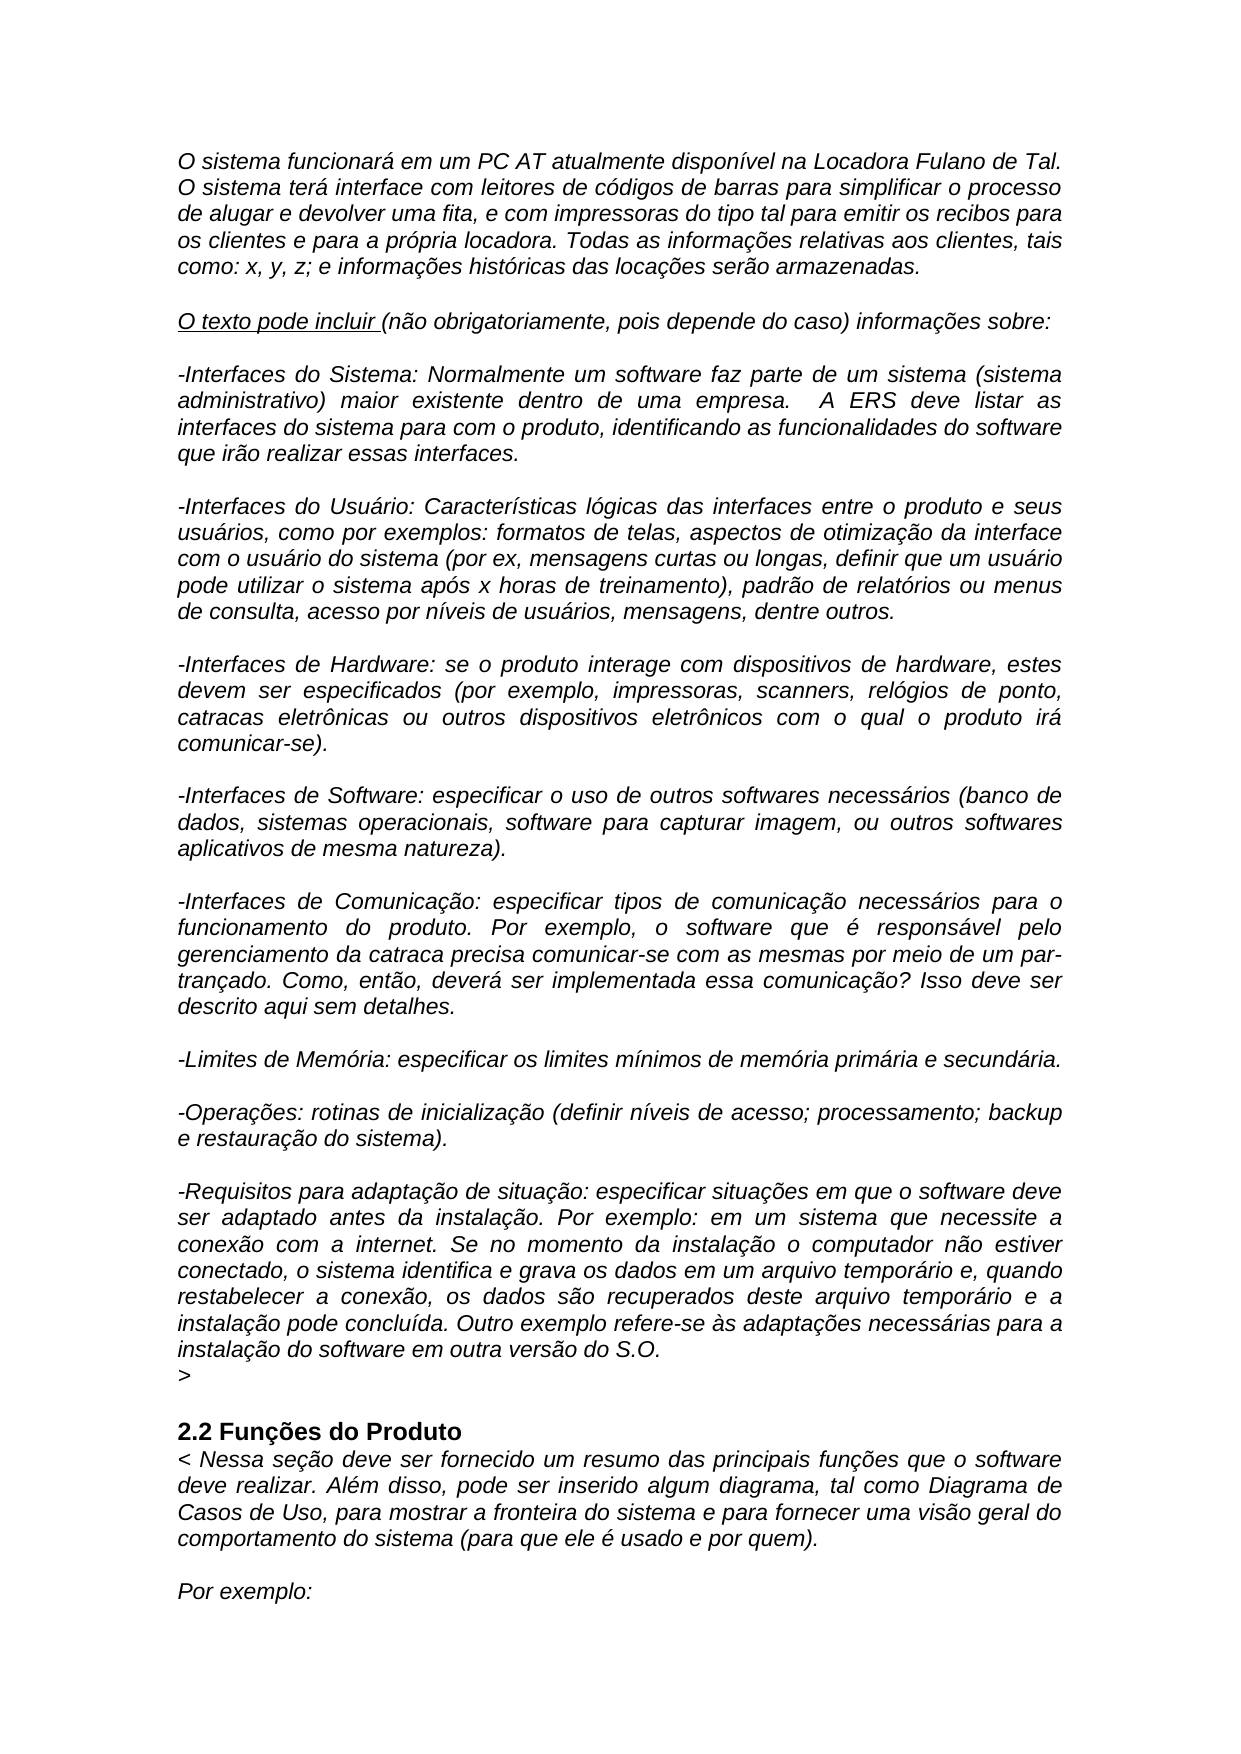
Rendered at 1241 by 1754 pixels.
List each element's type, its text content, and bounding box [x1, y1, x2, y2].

text -Operações: rotinas de inicialização (definir níveis de acesso; processamento; backup e restauração do sistema). [177, 1099, 1063, 1151]
text O sistema funcionará em um PC AT atualmente disponível na Locadora Fulano de Tal. O sistema terá interface com leitores de códigos de barras para simplificar o processo de alugar e devolver uma fita, e com impressoras do tipo tal para emitir os recibos para os clientes e para a própria locadora. Todas as informações relativas aos clientes, tais como: x, y, z; e informações históricas das locações serão armazenadas. [177, 148, 1063, 279]
text -Interfaces do Sistema: Normalmente um software faz parte de um sistema (sistema administrativo) maior existente dentro de uma empresa. A ERS deve listar as interfaces do sistema para com o produto, identificando as funcionalidades do software que irão realizar essas interfaces. [177, 361, 1063, 466]
text -Limites de Memória: especificar os limites mínimos de memória primária e secundária. [177, 1046, 1063, 1072]
text 2.2 Funções do Produto [177, 1417, 1063, 1446]
text < Nessa seção deve ser fornecido um resumo das principais funções que o software deve realizar. Além disso, pode ser inserido algum diagrama, tal como Diagrama de Casos de Uso, para mostrar a fronteira do sistema e para fornecer uma visão geral do comportamento do sistema (para que ele é usado e por quem). [177, 1446, 1063, 1552]
text -Interfaces de Comunicação: especificar tipos de comunicação necessários para o funcionamento do produto. Por exemplo, o software que é responsável pelo gerenciamento da catraca precisa comunicar-se com as mesmas por meio de um par-trançado. Como, então, deverá ser implementada essa comunicação? Isso deve ser descrito aqui sem detalhes. [177, 888, 1063, 1020]
text O texto pode incluir (não obrigatoriamente, pois depende do caso) informações sobre: [177, 308, 1063, 334]
text -Interfaces de Hardware: se o produto interage com dispositivos de hardware, estes devem ser especificados (por exemplo, impressoras, scanners, relógios de ponto, catracas eletrônicas ou outros dispositivos eletrônicos com o qual o produto irá comunicar-se). [177, 651, 1063, 756]
text Por exemplo: [177, 1578, 1063, 1604]
text -Interfaces de Software: especificar o uso de outros softwares necessários (banco de dados, sistemas operacionais, software para capturar imagem, ou outros softwares aplicativos de mesma natureza). [177, 782, 1063, 862]
text > [177, 1362, 1063, 1389]
text -Requisitos para adaptação de situação: especificar situações em que o software deve ser adaptado antes da instalação. Por exemplo: em um sistema que necessite a conexão com a internet. Se no momento da instalação o computador não estiver conectado, o sistema identifica e grava os dados em um arquivo temporário e, quando restabelecer a conexão, os dados são recuperados deste arquivo temporário e a instalação pode concluída. Outro exemplo refere-se às adaptações necessárias para a instalação do software em outra versão do S.O. [177, 1178, 1063, 1362]
text -Interfaces do Usuário: Características lógicas das interfaces entre o produto e seus usuários, como por exemplos: formatos de telas, aspectos de otimização da interface com o usuário do sistema (por ex, mensagens curtas ou longas, definir que um usuário pode utilizar o sistema após x horas de treinamento), padrão de relatórios ou menus de consulta, acesso por níveis de usuários, mensagens, dentre outros. [177, 493, 1063, 624]
